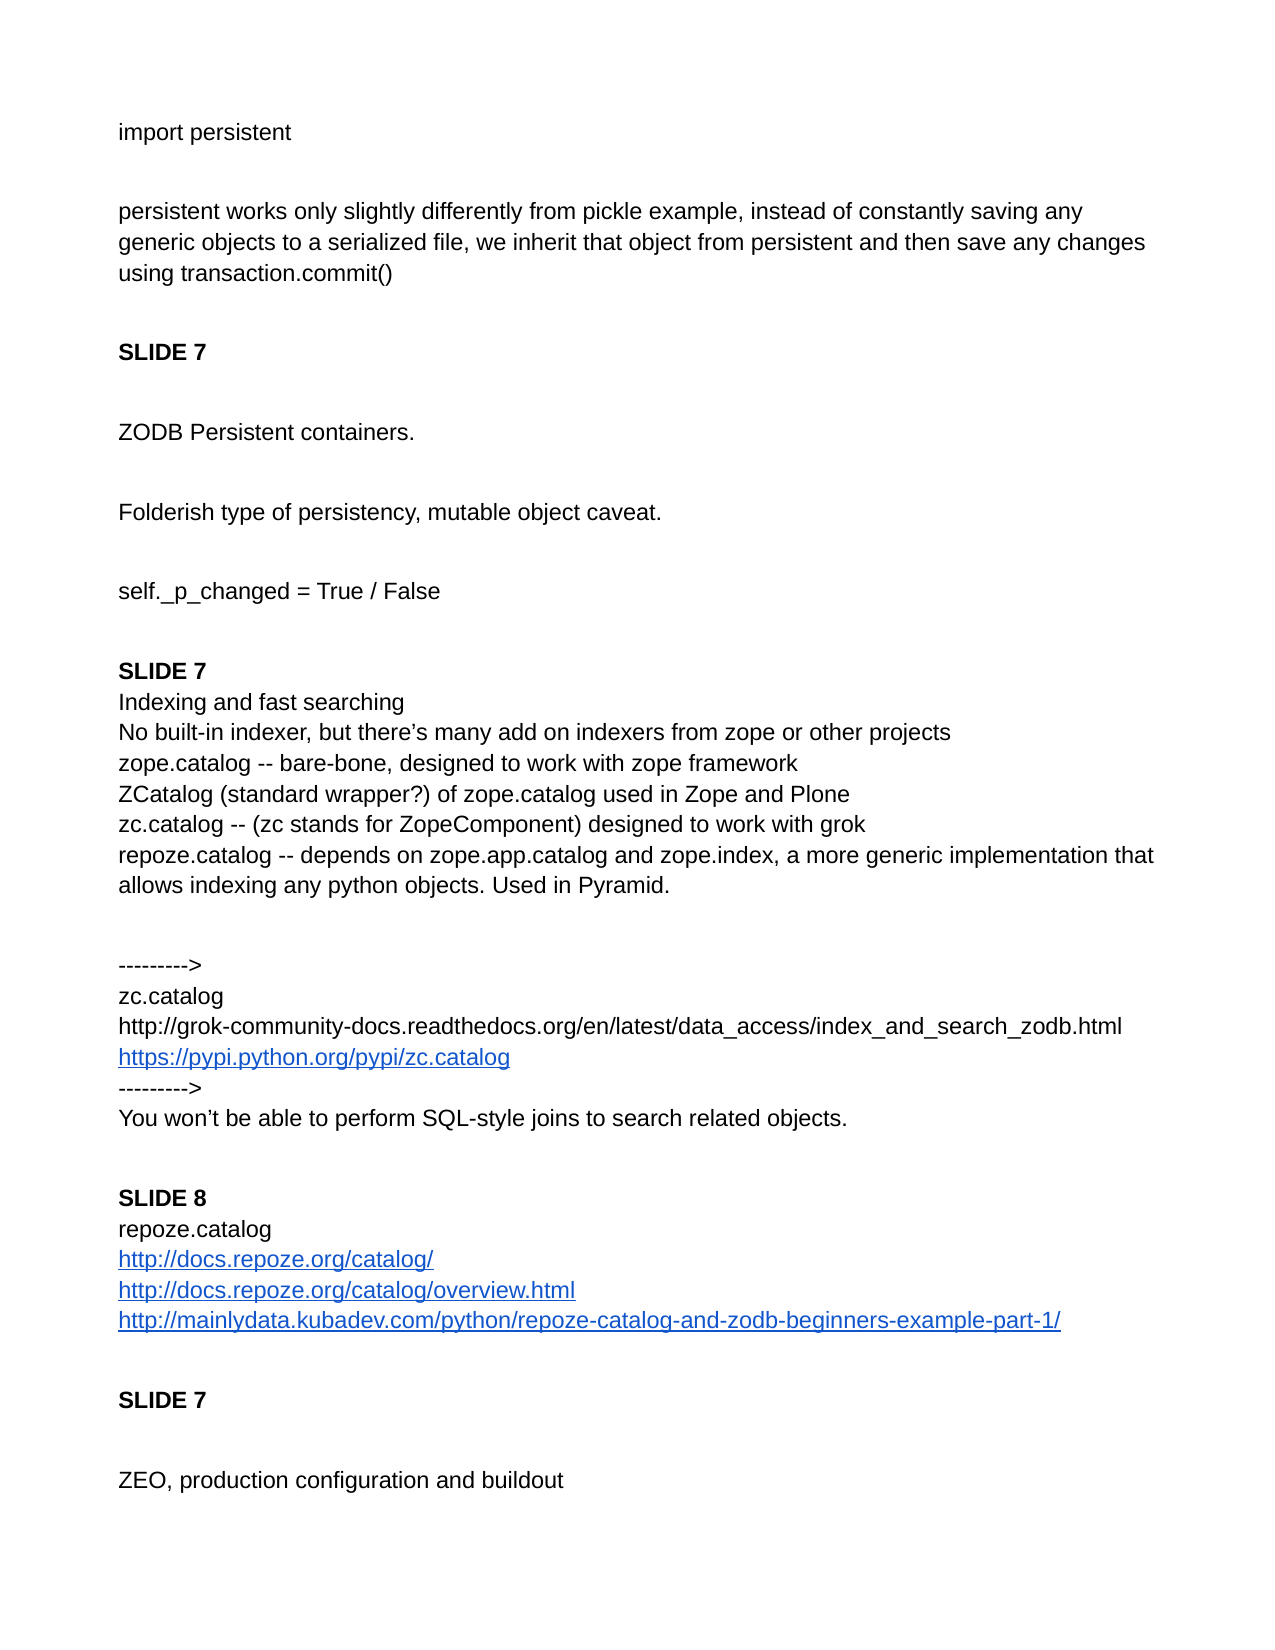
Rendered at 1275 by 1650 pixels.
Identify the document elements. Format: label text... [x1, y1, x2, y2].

text Indexing and fast searching [118, 688, 1157, 715]
text SLIDE 7 [118, 1387, 1157, 1413]
text http://mainlydata.kubadev.com/python/repoze-catalog-and-zodb-beginners-example-part-1/ [118, 1307, 1157, 1334]
text SLIDE 7 [118, 657, 1157, 684]
text persistent works only slightly differently from pickle example, instead of constantly saving any generic objects to a serialized file, we inherit that object from persistent and then save any changes using transaction.commit() [118, 198, 1157, 286]
text self._p_changed = True / False [118, 578, 1157, 605]
text http://docs.repoze.org/catalog/overview.html [118, 1276, 1157, 1303]
text ---------> [118, 952, 1157, 978]
text zc.catalog -- (zc stands for ZopeComponent) designed to work with grok [118, 811, 1157, 837]
text SLIDE 7 [118, 339, 1157, 366]
text No built-in indexer, but there’s many add on indexers from zope or other projects [118, 719, 1157, 746]
text zc.catalog [118, 982, 1157, 1009]
text SLIDE 8 [118, 1184, 1157, 1211]
text repoze.catalog -- depends on zope.app.catalog and zope.index, a more generic implementation that allows indexing any python objects. Used in Pyramid. [118, 841, 1157, 899]
text http://grok-community-docs.readthedocs.org/en/latest/data_access/index_and_search_zodb.html [118, 1013, 1157, 1040]
text ZCatalog (standard wrapper?) of zope.catalog used in Zope and Plone [118, 780, 1157, 807]
text https://pypi.python.org/pypi/zc.catalog [118, 1043, 1157, 1070]
text Folderish type of persistency, mutable object caveat. [118, 498, 1157, 525]
text repoze.catalog [118, 1215, 1157, 1242]
text ZEO, production configuration and buildout [118, 1466, 1157, 1493]
text import persistent [118, 118, 1157, 145]
text zope.catalog -- bare-bone, designed to work with zope framework [118, 749, 1157, 776]
text ---------> [118, 1074, 1157, 1101]
text ZODB Persistent containers. [118, 418, 1157, 445]
text http://docs.repoze.org/catalog/ [118, 1246, 1157, 1272]
text You won’t be able to perform SQL-style joins to search related objects. [118, 1105, 1157, 1132]
